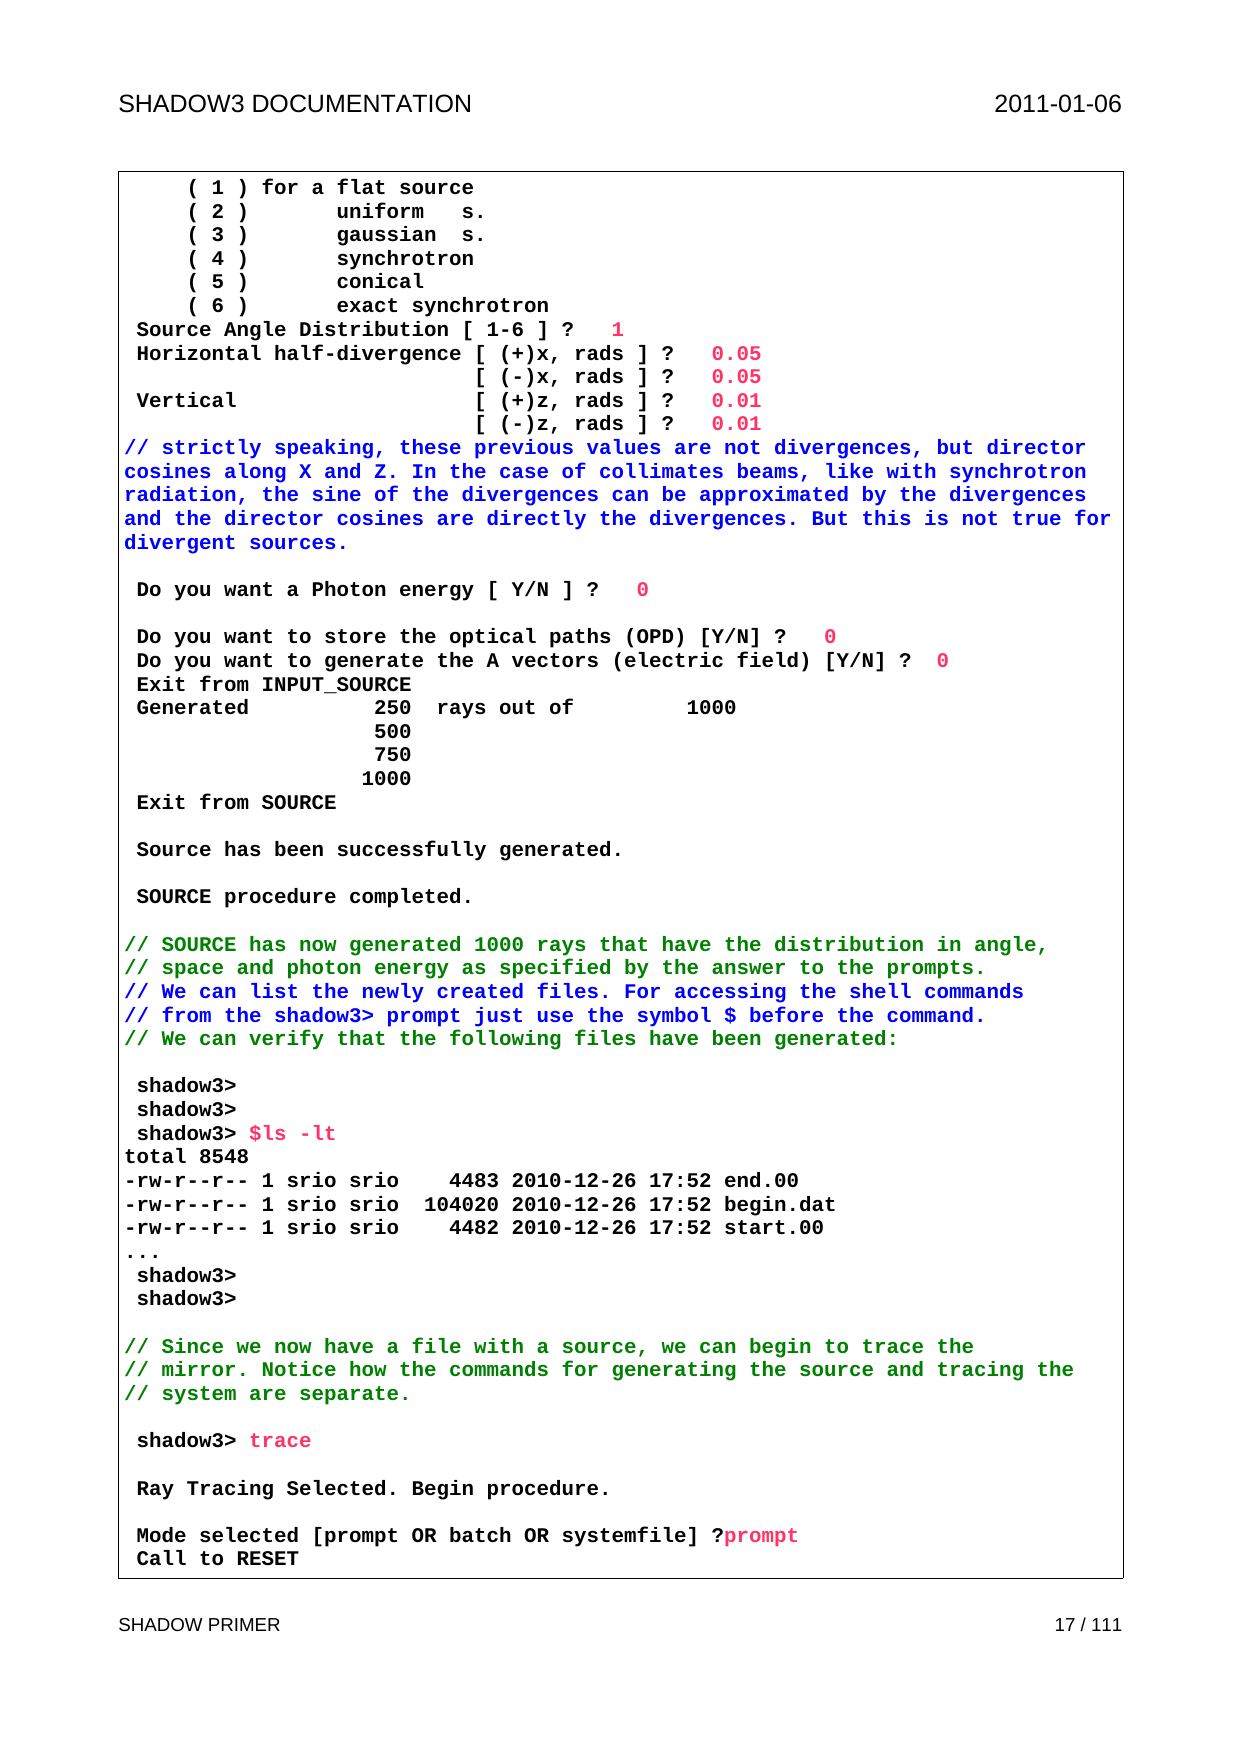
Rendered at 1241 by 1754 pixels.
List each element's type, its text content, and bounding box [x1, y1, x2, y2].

table_cell ( 1 ) for a flat source ( 2 ) uniform s. ( 3 ) gaussian s. ( 4 ) synchrotron ( 5 ) conical ( 6 ) exact synchrotron Source Angle Distribution [ 1-6 ] ? 1 Horizontal half-divergence [ (+)x, rads ] ? 0.05 [ (-)x, rads ] ? 0.05 Vertical [ (+)z, rads ] ? 0.01 [ (-)z, rads ] ? 0.01 // strictly speaking, these previous values are not divergences, but director cosines along X and Z. In the case of collimates beams, like with synchrotron radiation, the sine of the divergences can be approximated by the divergences and the director cosines are directly the divergences. But this is not true for divergent sources. Do you want a Photon energy [ Y/N ] ? 0 Do you want to store the optical paths (OPD) [Y/N] ? 0 Do you want to generate the A vectors (electric field) [Y/N] ? 0 Exit from INPUT_SOURCE Generated 250 rays out of 1000 500 750 1000 Exit from SOURCE Source has been successfully generated. SOURCE procedure completed. // SOURCE has now generated 1000 rays that have the distribution in angle, // space and photon energy as specified by the answer to the prompts. // We can list the newly created files. For accessing the shell commands // from the shadow3> prompt just use the symbol $ before the command. // We can verify that the following files have been generated: shadow3> shadow3> shadow3> $ls -lt total 8548 -rw-r--r-- 1 srio srio 4483 2010-12-26 17:52 end.00 -rw-r--r-- 1 srio srio 104020 2010-12-26 17:52 begin.dat -rw-r--r-- 1 srio srio 4482 2010-12-26 17:52 start.00 ... shadow3> shadow3> // Since we now have a file with a source, we can begin to trace the // mirror. Notice how the commands for generating the source and tracing the // system are separate. shadow3> trace Ray Tracing Selected. Begin procedure. Mode selected [prompt OR batch OR systemfile] ?prompt Call to RESET [119, 172, 1123, 1578]
